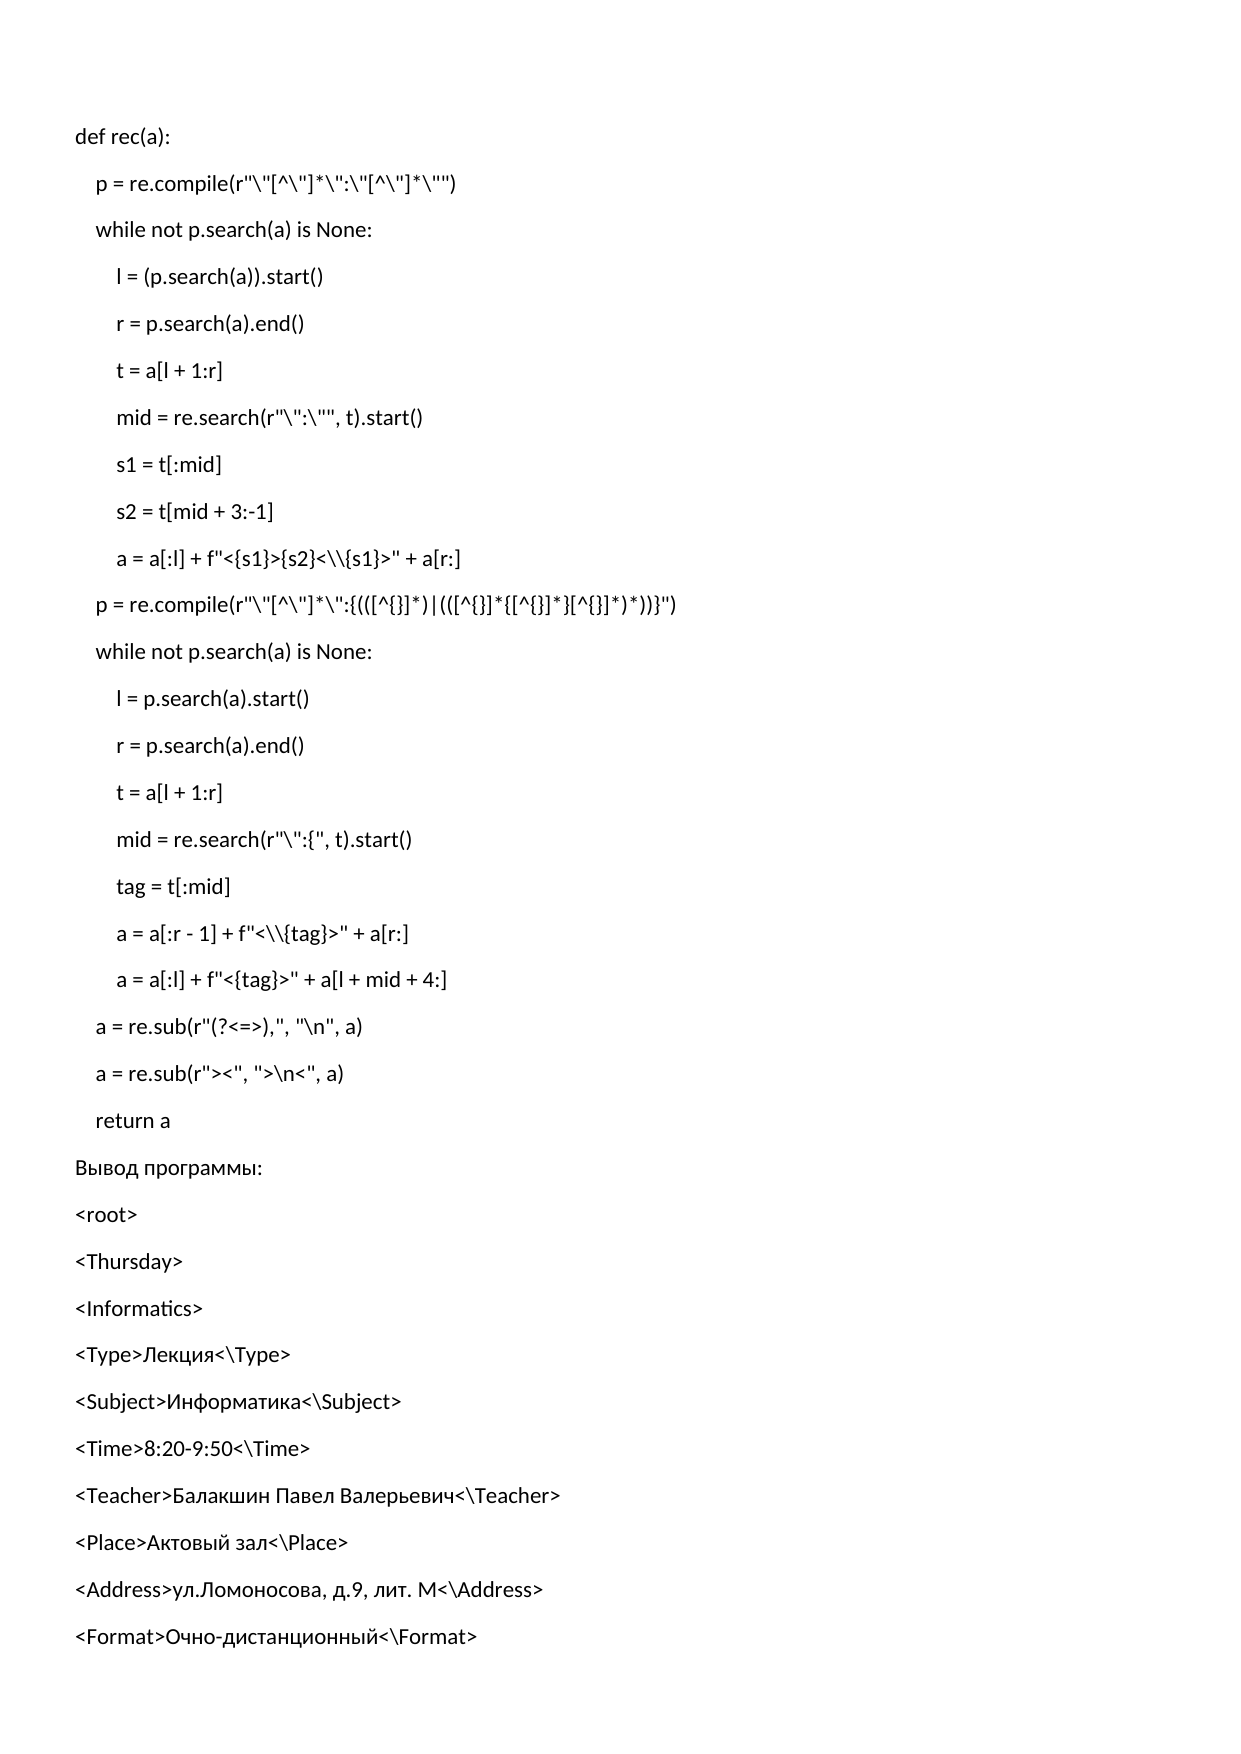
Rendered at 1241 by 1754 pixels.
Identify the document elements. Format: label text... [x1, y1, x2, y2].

text <Thursday> [75, 1247, 1165, 1275]
text l = p.search(a).start() [75, 684, 1165, 712]
text def rec(a): [75, 122, 1165, 150]
text <Address>ул.Ломоносова, д.9, лит. М<\Address> [75, 1575, 1165, 1603]
text <Type>Лекция<\Type> [75, 1341, 1165, 1369]
text r = p.search(a).end() [75, 731, 1165, 759]
text Вывод программы: [75, 1153, 1165, 1181]
text a = a[:l] + f"<{tag}>" + a[l + mid + 4:] [75, 966, 1165, 994]
text t = a[l + 1:r] [75, 778, 1165, 806]
text s2 = t[mid + 3:-1] [75, 497, 1165, 525]
text p = re.compile(r"\"[^\"]*\":{(([^{}]*)|(([^{}]*{[^{}]*}[^{}]*)*))}") [75, 591, 1165, 619]
text mid = re.search(r"\":{", t).start() [75, 825, 1165, 853]
text r = p.search(a).end() [75, 309, 1165, 337]
text a = a[:l] + f"<{s1}>{s2}<\\{s1}>" + a[r:] [75, 544, 1165, 572]
text while not p.search(a) is None: [75, 637, 1165, 666]
text s1 = t[:mid] [75, 450, 1165, 478]
text l = (p.search(a)).start() [75, 262, 1165, 291]
text t = a[l + 1:r] [75, 356, 1165, 384]
text <Informatics> [75, 1294, 1165, 1322]
text a = re.sub(r"(?<=>),", "\n", a) [75, 1012, 1165, 1041]
text a = a[:r - 1] + f"<\\{tag}>" + a[r:] [75, 919, 1165, 947]
text <root> [75, 1200, 1165, 1228]
text while not p.search(a) is None: [75, 216, 1165, 244]
text <Format>Очно-дистанционный<\Format> [75, 1622, 1165, 1650]
text p = re.compile(r"\"[^\"]*\":\"[^\"]*\"") [75, 169, 1165, 197]
text mid = re.search(r"\":\"", t).start() [75, 403, 1165, 431]
text a = re.sub(r"><", ">\n<", a) [75, 1059, 1165, 1087]
text return a [75, 1106, 1165, 1134]
text <Time>8:20-9:50<\Time> [75, 1434, 1165, 1462]
text <Teacher>Балакшин Павел Валерьевич<\Teacher> [75, 1481, 1165, 1509]
text <Subject>Информатика<\Subject> [75, 1387, 1165, 1416]
text <Place>Актовый зал<\Place> [75, 1528, 1165, 1556]
text tag = t[:mid] [75, 872, 1165, 900]
